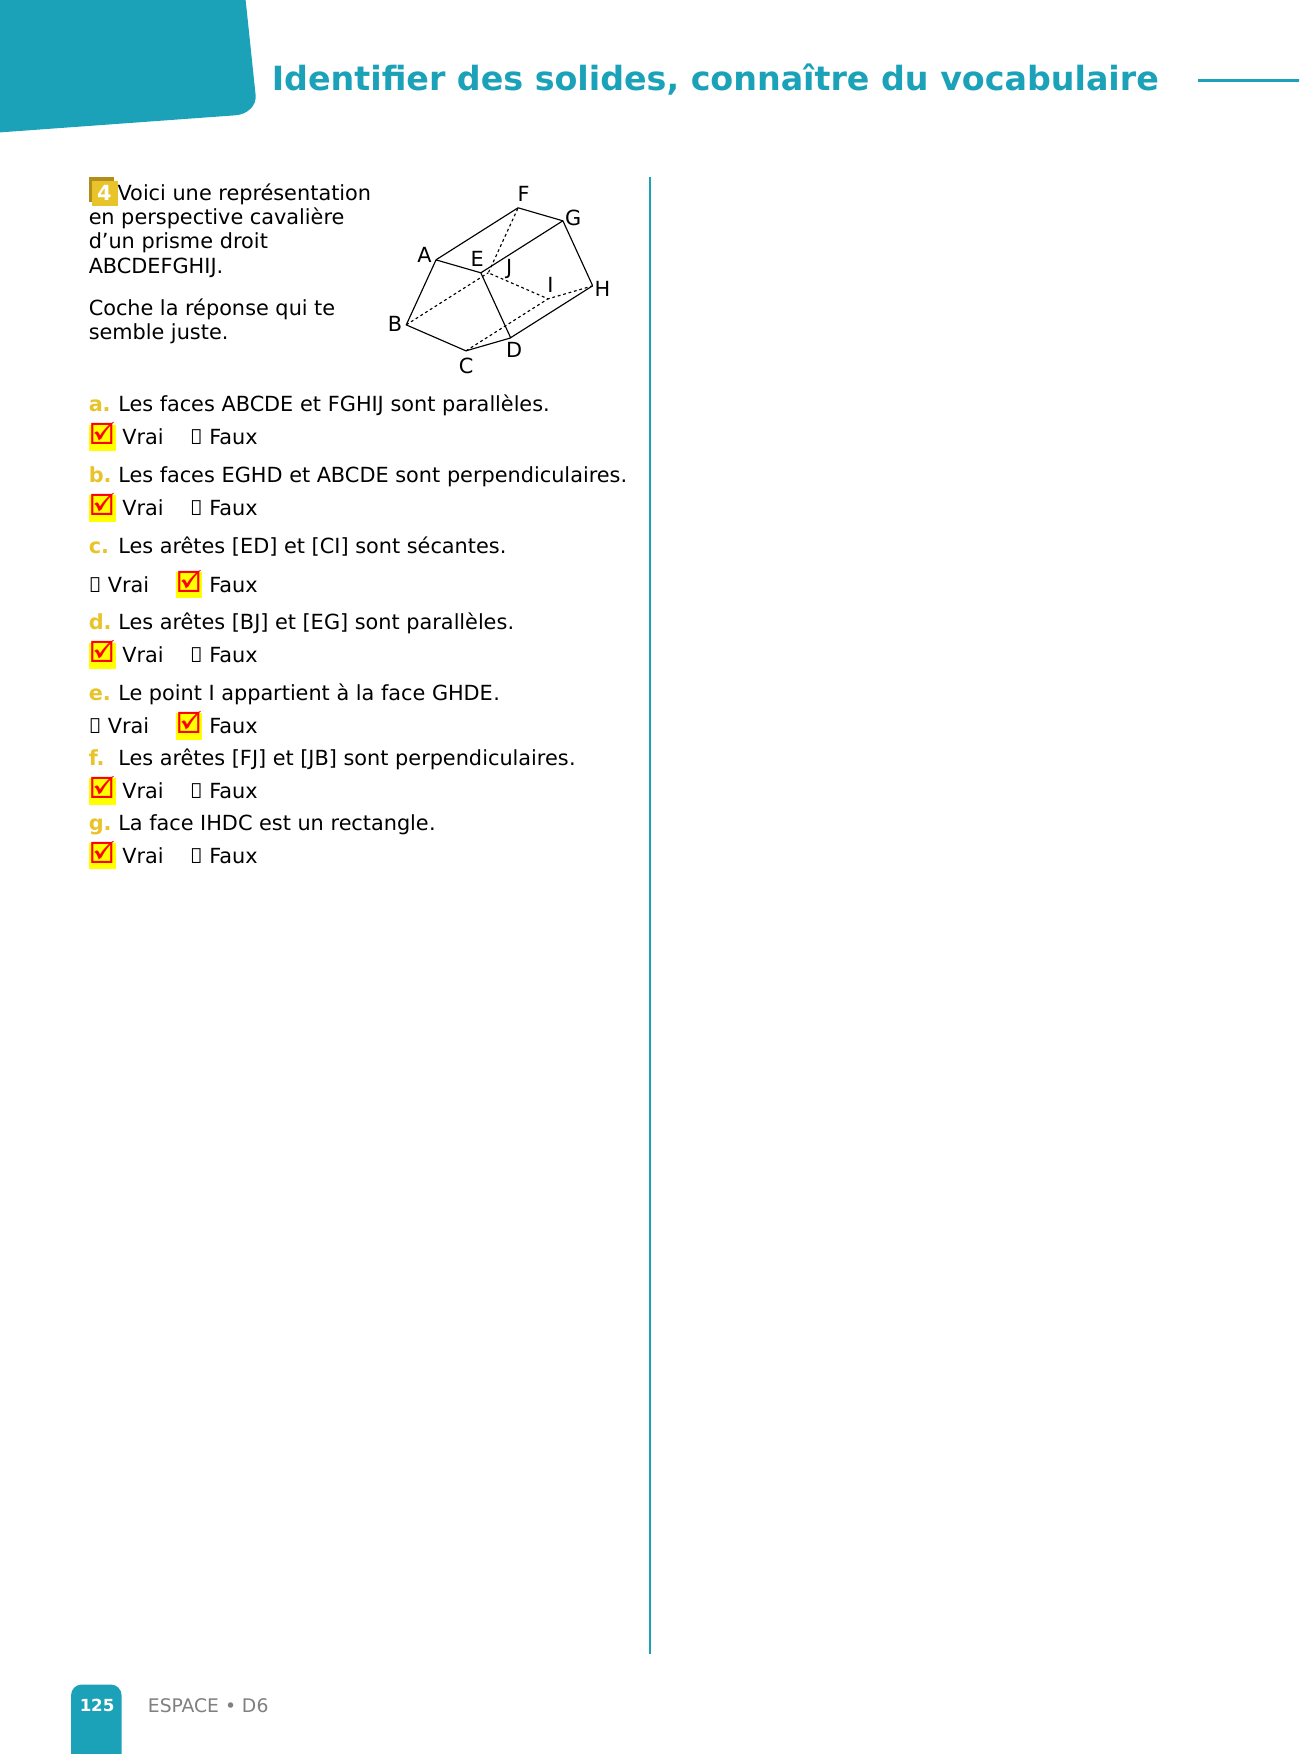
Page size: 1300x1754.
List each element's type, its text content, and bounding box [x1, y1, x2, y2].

list Voici une représentation [114, 177, 629, 205]
list Les faces EGHD et ABCDE sont perpendiculaires. [88, 463, 629, 487]
list [410, 296, 501, 320]
list [493, 296, 573, 320]
list d’un prisme droit [568, 229, 629, 254]
list ABCDEFGHIJ. [88, 254, 442, 278]
list d’un prisme droit [448, 229, 547, 254]
list [496, 320, 629, 344]
list ABCDEFGHIJ. [429, 262, 482, 278]
list Les arêtes [BJ] et [EG] sont parallèles. [88, 610, 629, 634]
list Les arêtes [ED] et [CI] sont sécantes. [88, 534, 629, 558]
list [409, 320, 509, 344]
list Coche la réponse qui te [88, 296, 418, 320]
list ABCDEFGHIJ. [580, 254, 629, 278]
list  Vrai þ Faux [88, 711, 629, 740]
list d’un prisme droit [514, 229, 577, 254]
text þ Vrai  Faux [88, 422, 629, 451]
list La face IHDC est un rectangle. [88, 811, 629, 835]
list ABCDEFGHIJ. [483, 254, 588, 278]
list ABCDEFGHIJ. [439, 254, 507, 271]
list þ Vrai  Faux [88, 776, 629, 805]
text þ Vrai  Faux [88, 641, 629, 669]
list Le point I appartient à la face GHDE. [88, 681, 629, 705]
list Les faces ABCDE et FGHIJ sont parallèles. [88, 392, 629, 416]
list þ Vrai  Faux [88, 841, 629, 869]
list d’un prisme droit [88, 229, 481, 254]
text  Vrai þ Faux [88, 570, 629, 598]
list semble juste. [88, 320, 446, 344]
text þ Vrai  Faux [88, 493, 629, 522]
list [542, 296, 629, 320]
list Les arêtes [FJ] et [JB] sont perpendiculaires. [88, 746, 629, 770]
list en perspective cavalière [88, 205, 629, 229]
